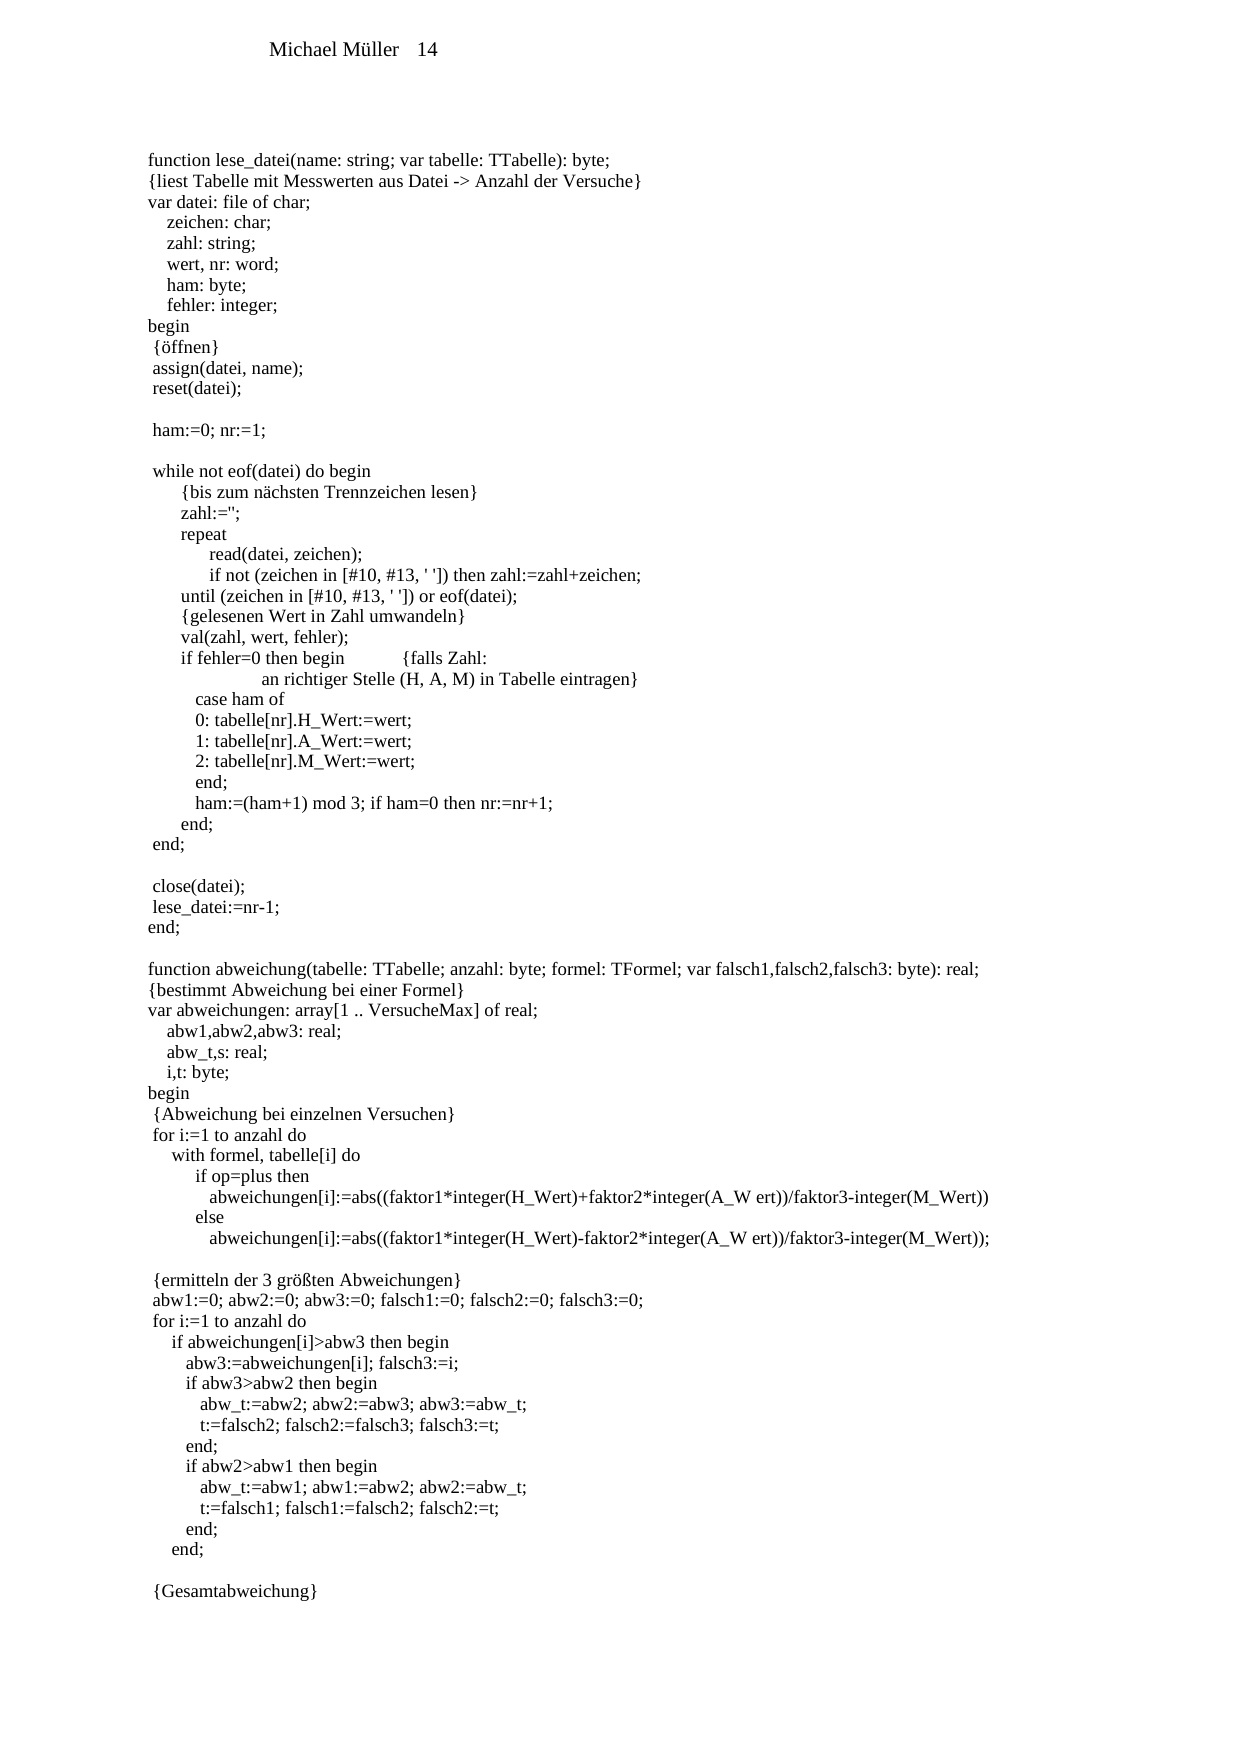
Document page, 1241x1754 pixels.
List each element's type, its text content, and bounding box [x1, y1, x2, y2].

text function abweichung(tabelle: TTabelle; anzahl: byte; formel: TFormel; var falsch1,falsch2,falsch3: byte): real; [148, 958, 1092, 979]
text repeat [148, 523, 1092, 544]
text fehler: integer; [148, 295, 1092, 316]
text {ermitteln der 3 größten Abweichungen} [148, 1269, 1092, 1290]
text end; [148, 1539, 1092, 1559]
text abw1,abw2,abw3: real; [148, 1021, 1092, 1041]
text until (zeichen in [#10, #13, ' ']) or eof(datei); [148, 585, 1092, 606]
text if abw3>abw2 then begin [148, 1373, 1092, 1394]
text end; [148, 772, 1092, 793]
text 2: tabelle[nr].M_Wert:=wert; [148, 751, 1092, 772]
text end; [148, 1435, 1092, 1456]
text zahl: string; [148, 233, 1092, 254]
text abw3:=abweichungen[i]; falsch3:=i; [148, 1352, 1092, 1373]
text ham:=0; nr:=1; [148, 419, 1092, 440]
text t:=falsch1; falsch1:=falsch2; falsch2:=t; [148, 1497, 1092, 1518]
text abw_t,s: real; [148, 1041, 1092, 1062]
text if fehler=0 then begin {falls Zahl: [148, 647, 1092, 668]
text {bis zum nächsten Trennzeichen lesen} [148, 482, 1092, 502]
text var abweichungen: array[1 .. VersucheMax] of real; [148, 1000, 1092, 1021]
text abw_t:=abw1; abw1:=abw2; abw2:=abw_t; [148, 1477, 1092, 1497]
text read(datei, zeichen); [148, 544, 1092, 564]
text if not (zeichen in [#10, #13, ' ']) then zahl:=zahl+zeichen; [148, 564, 1092, 585]
text function lese_datei(name: string; var tabelle: TTabelle): byte; [148, 150, 1092, 171]
text begin [148, 316, 1092, 337]
text end; [148, 834, 1092, 855]
text {Gesamtabweichung} [148, 1580, 1092, 1601]
text an richtiger Stelle (H, A, M) in Tabelle eintragen} [148, 668, 1092, 689]
text wert, nr: word; [148, 254, 1092, 274]
text {Abweichung bei einzelnen Versuchen} [148, 1103, 1092, 1124]
text for i:=1 to anzahl do [148, 1124, 1092, 1145]
text end; [148, 917, 1092, 938]
text ham:=(ham+1) mod 3; if ham=0 then nr:=nr+1; [148, 793, 1092, 813]
text 1: tabelle[nr].A_Wert:=wert; [148, 730, 1092, 751]
text for i:=1 to anzahl do [148, 1311, 1092, 1332]
text case ham of [148, 689, 1092, 710]
text begin [148, 1083, 1092, 1103]
text with formel, tabelle[i] do [148, 1145, 1092, 1166]
text else [148, 1207, 1092, 1228]
text {gelesenen Wert in Zahl umwandeln} [148, 606, 1092, 627]
text {liest Tabelle mit Messwerten aus Datei -> Anzahl der Versuche} [148, 171, 1092, 191]
text if abw2>abw1 then begin [148, 1456, 1092, 1477]
text abw_t:=abw2; abw2:=abw3; abw3:=abw_t; [148, 1394, 1092, 1414]
text abw1:=0; abw2:=0; abw3:=0; falsch1:=0; falsch2:=0; falsch3:=0; [148, 1290, 1092, 1311]
text val(zahl, wert, fehler); [148, 627, 1092, 647]
text while not eof(datei) do begin [148, 461, 1092, 482]
text 0: tabelle[nr].H_Wert:=wert; [148, 710, 1092, 730]
text var datei: file of char; [148, 191, 1092, 212]
text {öffnen} [148, 337, 1092, 357]
text zeichen: char; [148, 212, 1092, 233]
text lese_datei:=nr-1; [148, 896, 1092, 917]
text close(datei); [148, 876, 1092, 896]
text abweichungen[i]:=abs((faktor1*integer(H_Wert)-faktor2*integer(A_W ert))/faktor3-integer(M_Wert)); [148, 1228, 1092, 1249]
text {bestimmt Abweichung bei einer Formel} [148, 979, 1092, 1000]
text reset(datei); [148, 378, 1092, 399]
text end; [148, 1518, 1092, 1539]
text zahl:=''; [148, 502, 1092, 523]
text ham: byte; [148, 274, 1092, 295]
text abweichungen[i]:=abs((faktor1*integer(H_Wert)+faktor2*integer(A_W ert))/faktor3-integer(M_Wert)) [148, 1186, 1092, 1207]
text assign(datei, name); [148, 357, 1092, 378]
text if op=plus then [148, 1166, 1092, 1186]
text i,t: byte; [148, 1062, 1092, 1083]
text if abweichungen[i]>abw3 then begin [148, 1332, 1092, 1352]
text t:=falsch2; falsch2:=falsch3; falsch3:=t; [148, 1414, 1092, 1435]
text end; [148, 813, 1092, 834]
